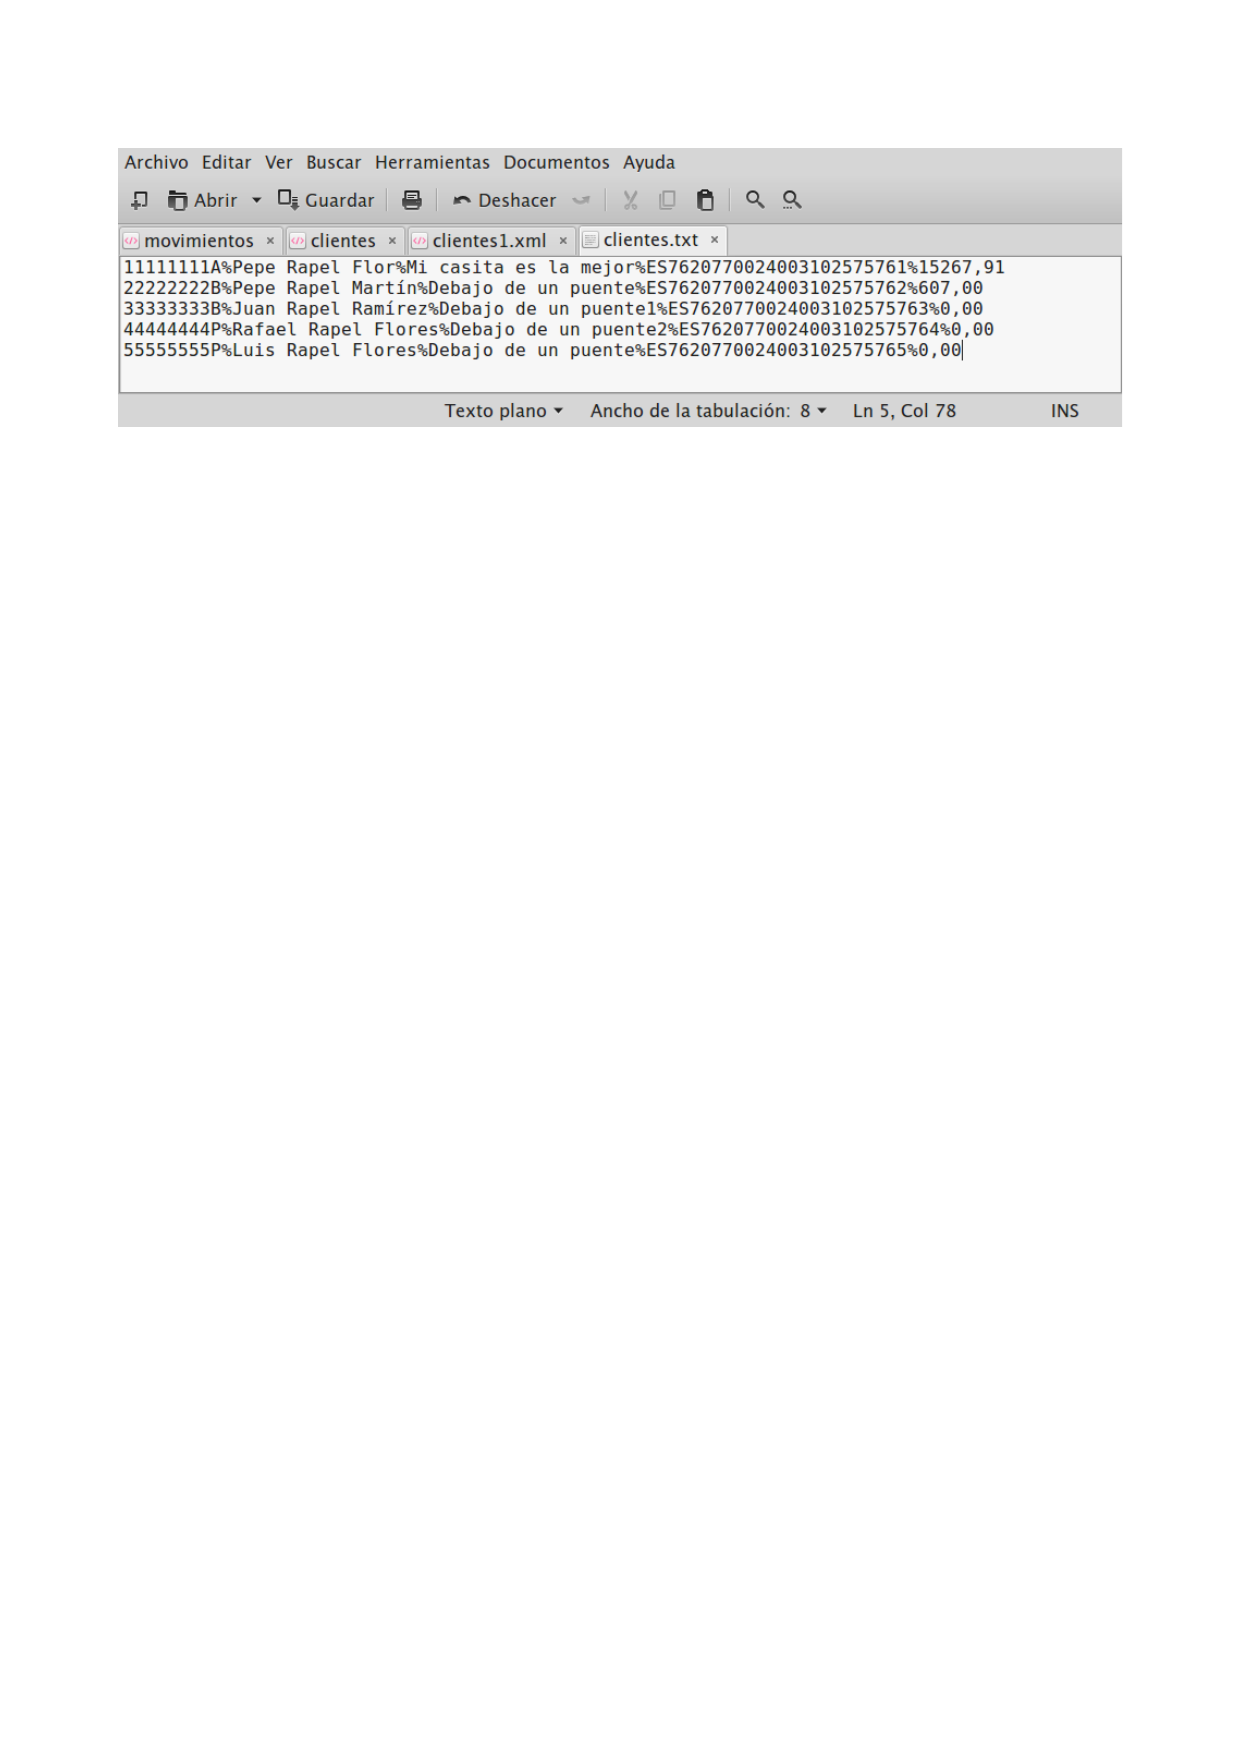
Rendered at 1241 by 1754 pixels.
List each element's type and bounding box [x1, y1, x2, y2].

picture [118, 148, 1123, 427]
